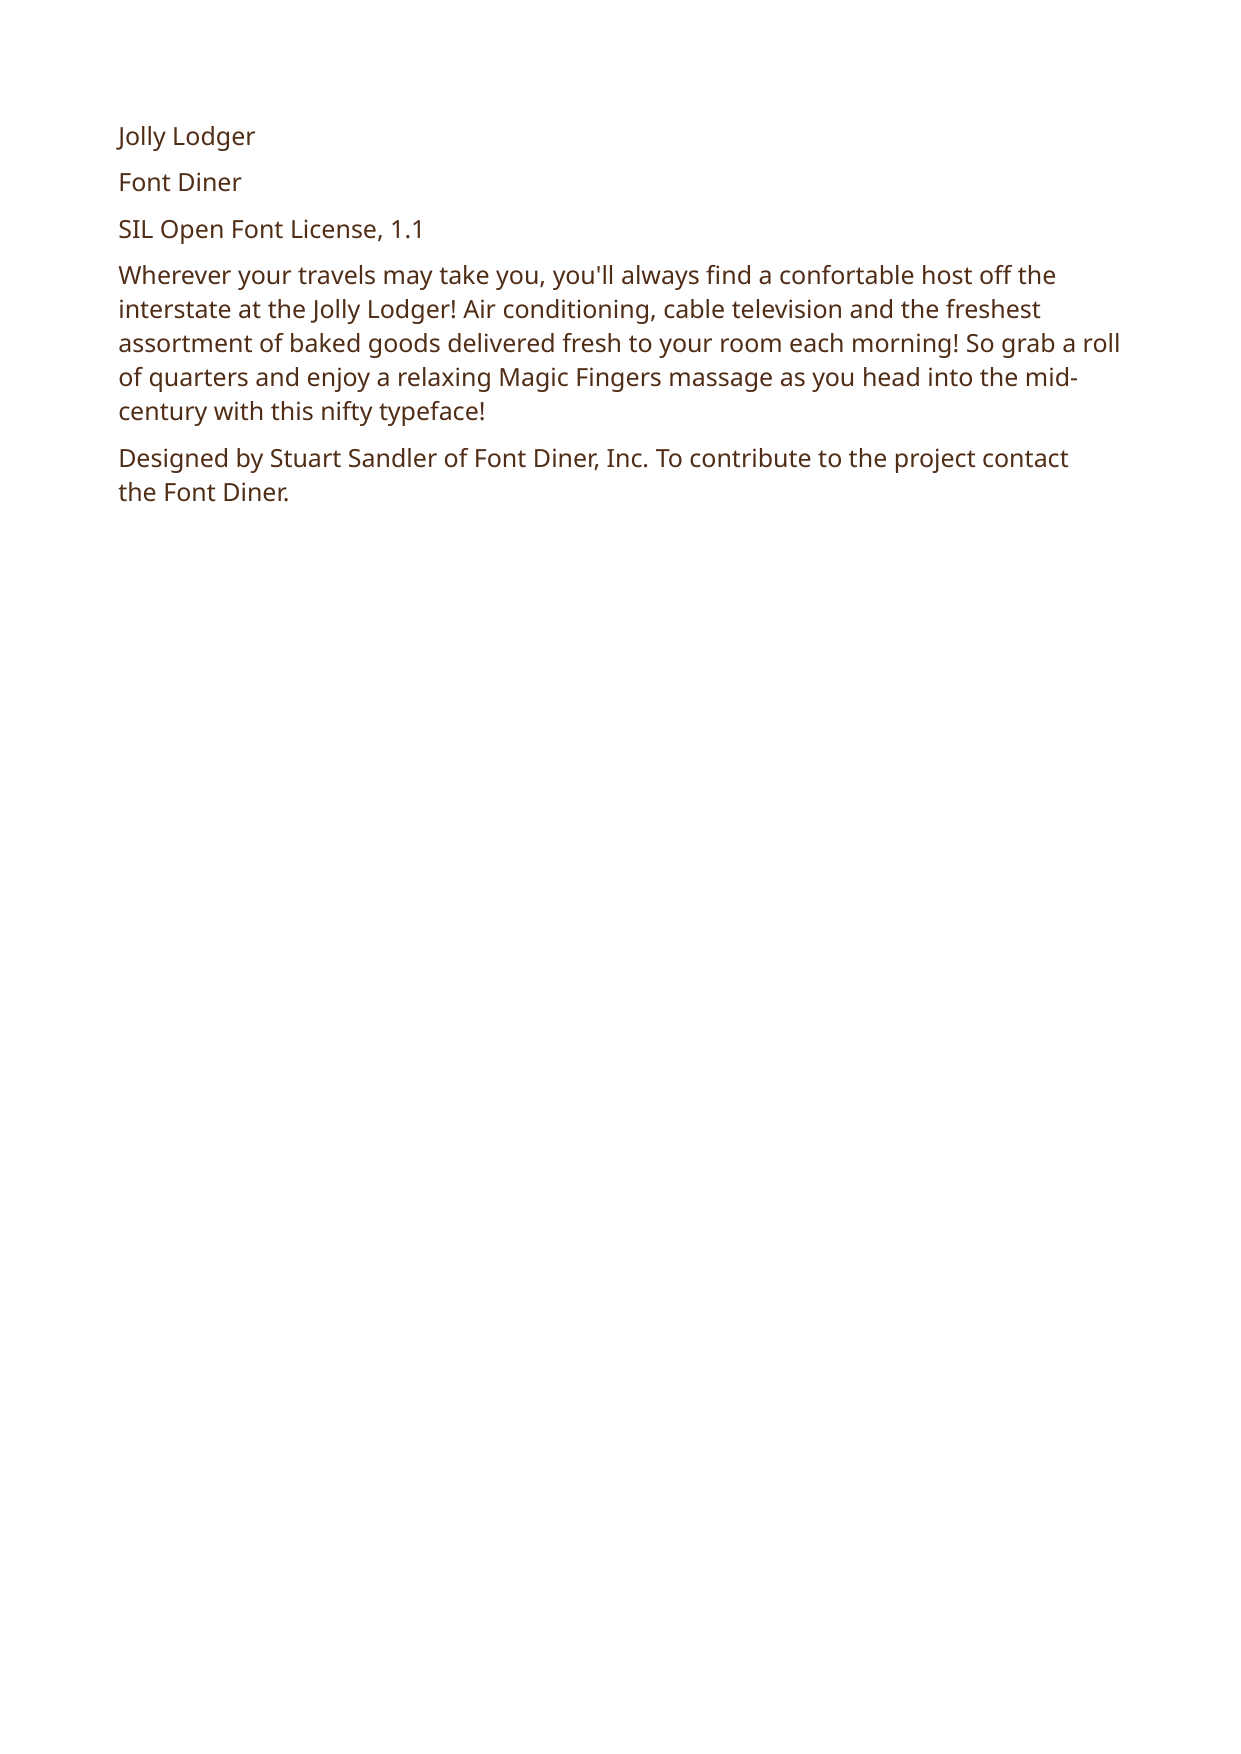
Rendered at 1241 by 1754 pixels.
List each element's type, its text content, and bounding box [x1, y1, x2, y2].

text Jolly Lodger [118, 118, 1122, 152]
text Font Diner [118, 165, 1122, 199]
text Designed by Stuart Sandler of Font Diner, Inc. To contribute to the project contact the Font Diner. [118, 441, 1122, 509]
text Wherever your travels may take you, you'll always find a confortable host off the interstate at the Jolly Lodger! Air conditioning, cable television and the freshest assortment of baked goods delivered fresh to your room each morning! So grab a roll of quarters and enjoy a relaxing Magic Fingers massage as you head into the mid-century with this nifty typeface! [118, 258, 1122, 428]
text SIL Open Font License, 1.1 [118, 211, 1122, 245]
